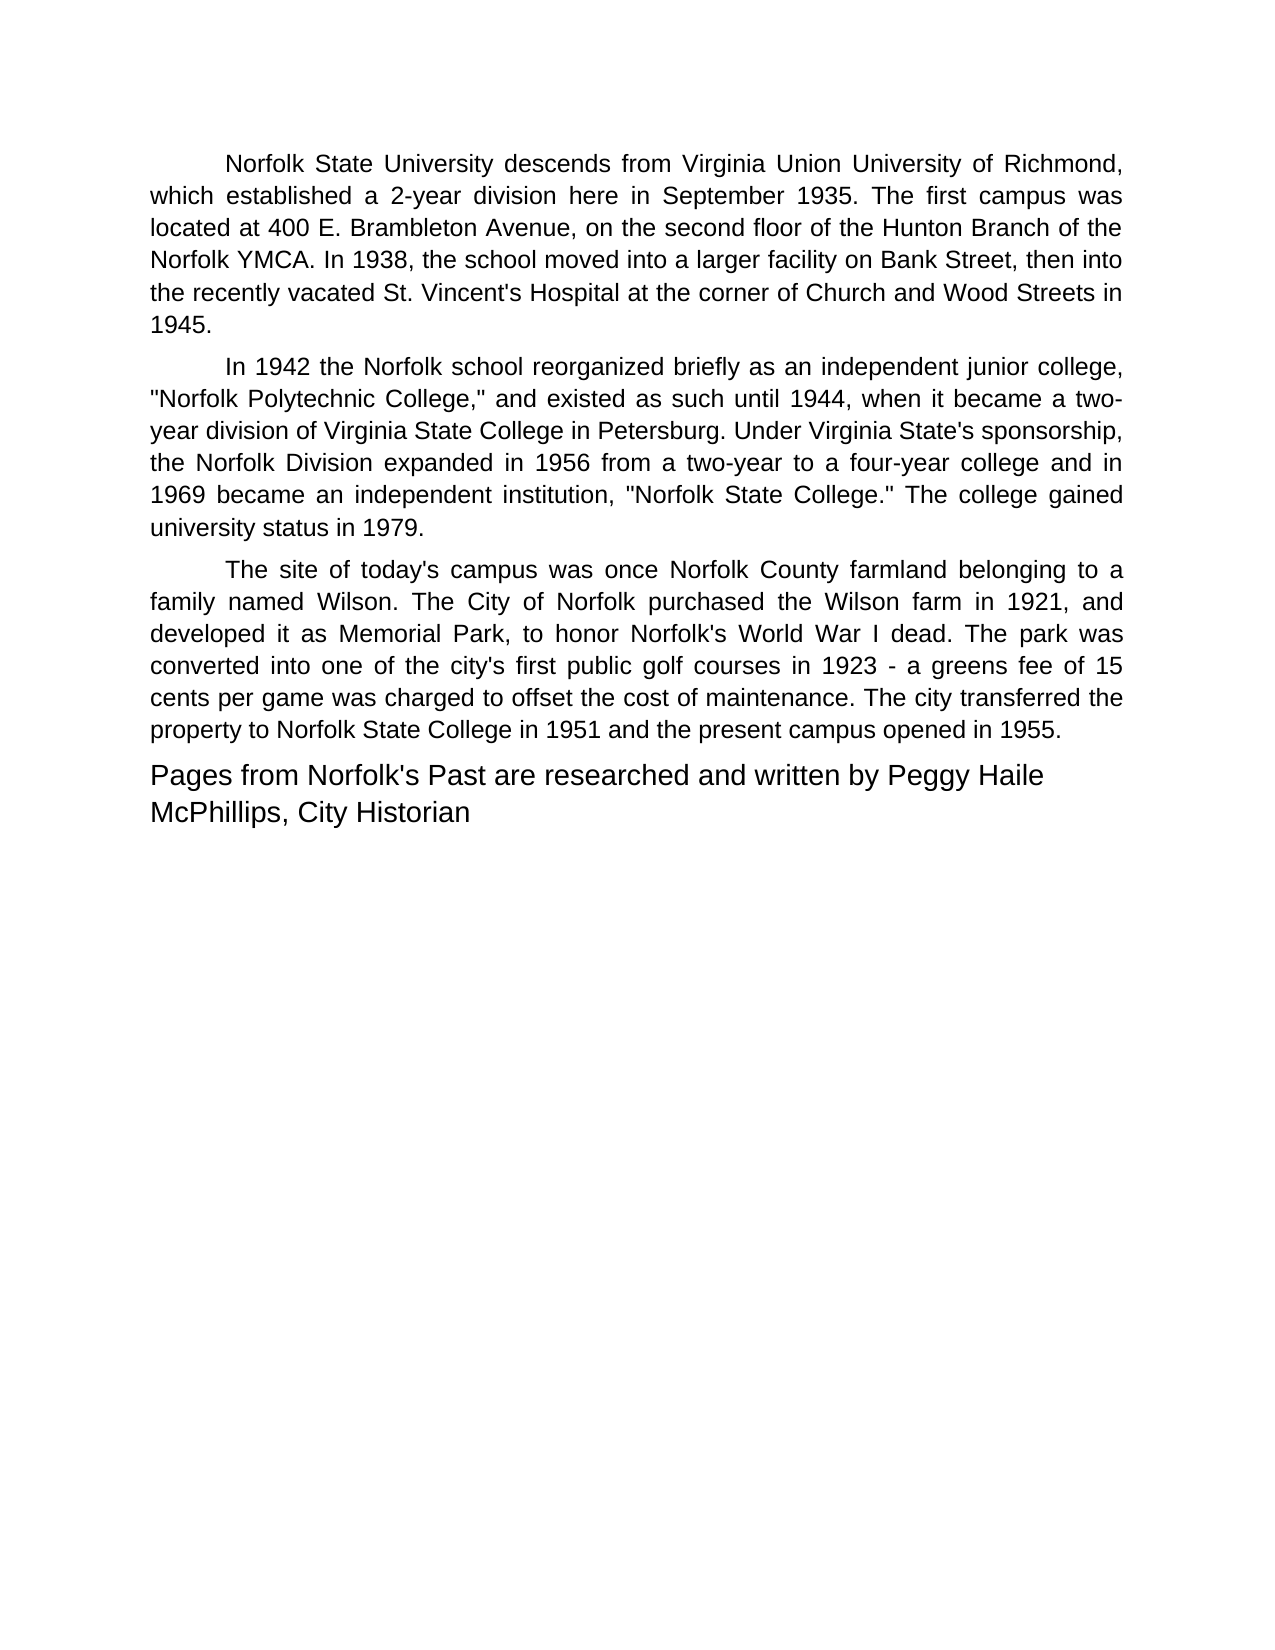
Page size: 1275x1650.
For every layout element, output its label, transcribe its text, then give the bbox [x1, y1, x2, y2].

text The site of today's campus was once Norfolk County farmland belonging to a family named Wilson. The City of Norfolk purchased the Wilson farm in 1921, and developed it as Memorial Park, to honor Norfolk's World War I dead. The park was converted into one of the city's first public golf courses in 1923 - a greens fee of 15 cents per game was charged to offset the cost of maintenance. The city transferred the property to Norfolk State College in 1951 and the present campus opened in 1955. [150, 556, 1125, 744]
text In 1942 the Norfolk school reorganized briefly as an independent junior college, "Norfolk Polytechnic College," and existed as such until 1944, when it became a two-year division of Virginia State College in Petersburg. Under Virginia State's sponsorship, the Norfolk Division expanded in 1956 from a two-year to a four-year college and in 1969 became an independent institution, "Norfolk State College." The college gained university status in 1979. [150, 353, 1125, 541]
text Norfolk State University descends from Virginia Union University of Richmond, which established a 2-year division here in September 1935. The first campus was located at 400 E. Brambleton Avenue, on the second floor of the Hunton Branch of the Norfolk YMCA. In 1938, the school moved into a larger facility on Bank Street, then into the recently vacated St. Vincent's Hospital at the corner of Church and Wood Streets in 1945. [150, 150, 1125, 338]
text Pages from Norfolk's Past are researched and written by Peggy Haile McPhillips, City Historian [150, 759, 1125, 829]
